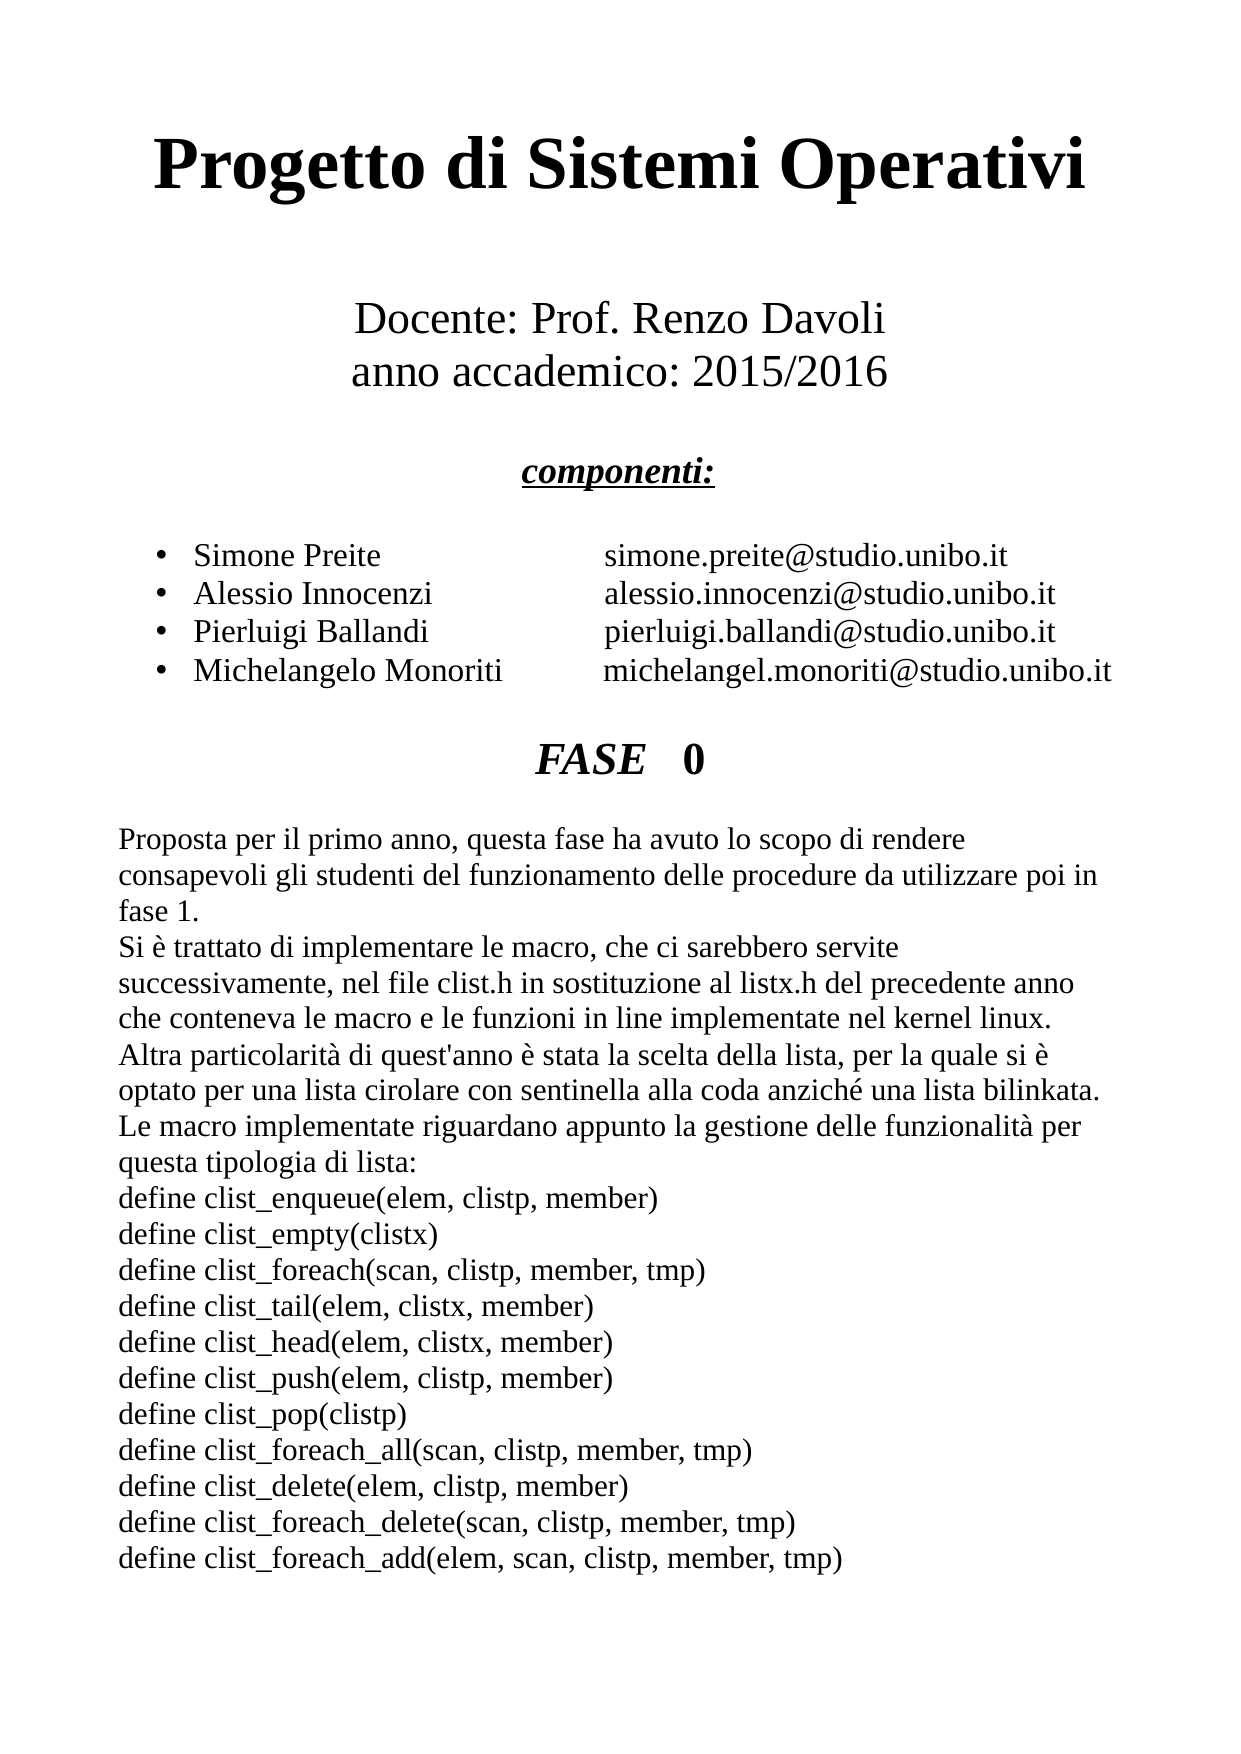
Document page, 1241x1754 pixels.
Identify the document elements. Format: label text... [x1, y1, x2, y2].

text Altra particolarità di quest'anno è stata la scelta della lista, per la quale si è optato per una lista cirolare con sentinella alla coda anziché una lista bilinkata. [118, 1036, 1122, 1108]
list Pierluigi Ballandi pierluigi.ballandi@studio.unibo.it [156, 612, 1122, 650]
text define clist_empty(clistx) [118, 1215, 1122, 1251]
text componenti: [118, 449, 1122, 492]
text define clist_foreach_add(elem, scan, clistp, member, tmp) [118, 1539, 1122, 1575]
list Alessio Innocenzi alessio.innocenzi@studio.unibo.it [156, 573, 1122, 612]
text Le macro implementate riguardano appunto la gestione delle funzionalità per questa tipologia di lista: [118, 1108, 1122, 1179]
text define clist_push(elem, clistp, member) [118, 1359, 1122, 1395]
list Simone Preite simone.preite@studio.unibo.it [156, 535, 1122, 573]
text define clist_head(elem, clistx, member) [118, 1323, 1122, 1359]
list Michelangelo Monoriti michelangel.monoriti@studio.unibo.it [156, 650, 1122, 688]
text define clist_foreach_all(scan, clistp, member, tmp) [118, 1431, 1122, 1467]
text Si è trattato di implementare le macro, che ci sarebbero servite successivamente, nel file clist.h in sostituzione al listx.h del precedente anno che conteneva le macro e le funzioni in line implementate nel kernel linux. [118, 928, 1122, 1036]
text define clist_foreach_delete(scan, clistp, member, tmp) [118, 1503, 1122, 1539]
text anno accademico: 2015/2016 [118, 343, 1122, 396]
text FASE 0 [118, 731, 1122, 784]
text define clist_pop(clistp) [118, 1395, 1122, 1431]
text define clist_enqueue(elem, clistp, member) [118, 1179, 1122, 1215]
text Docente: Prof. Renzo Davoli [118, 291, 1122, 343]
text define clist_delete(elem, clistp, member) [118, 1467, 1122, 1503]
text Proposta per il primo anno, questa fase ha avuto lo scopo di rendere consapevoli gli studenti del funzionamento delle procedure da utilizzare poi in fase 1. [118, 820, 1122, 928]
text Progetto di Sistemi Operativi [118, 118, 1122, 204]
text define clist_foreach(scan, clistp, member, tmp) [118, 1251, 1122, 1287]
text define clist_tail(elem, clistx, member) [118, 1287, 1122, 1323]
